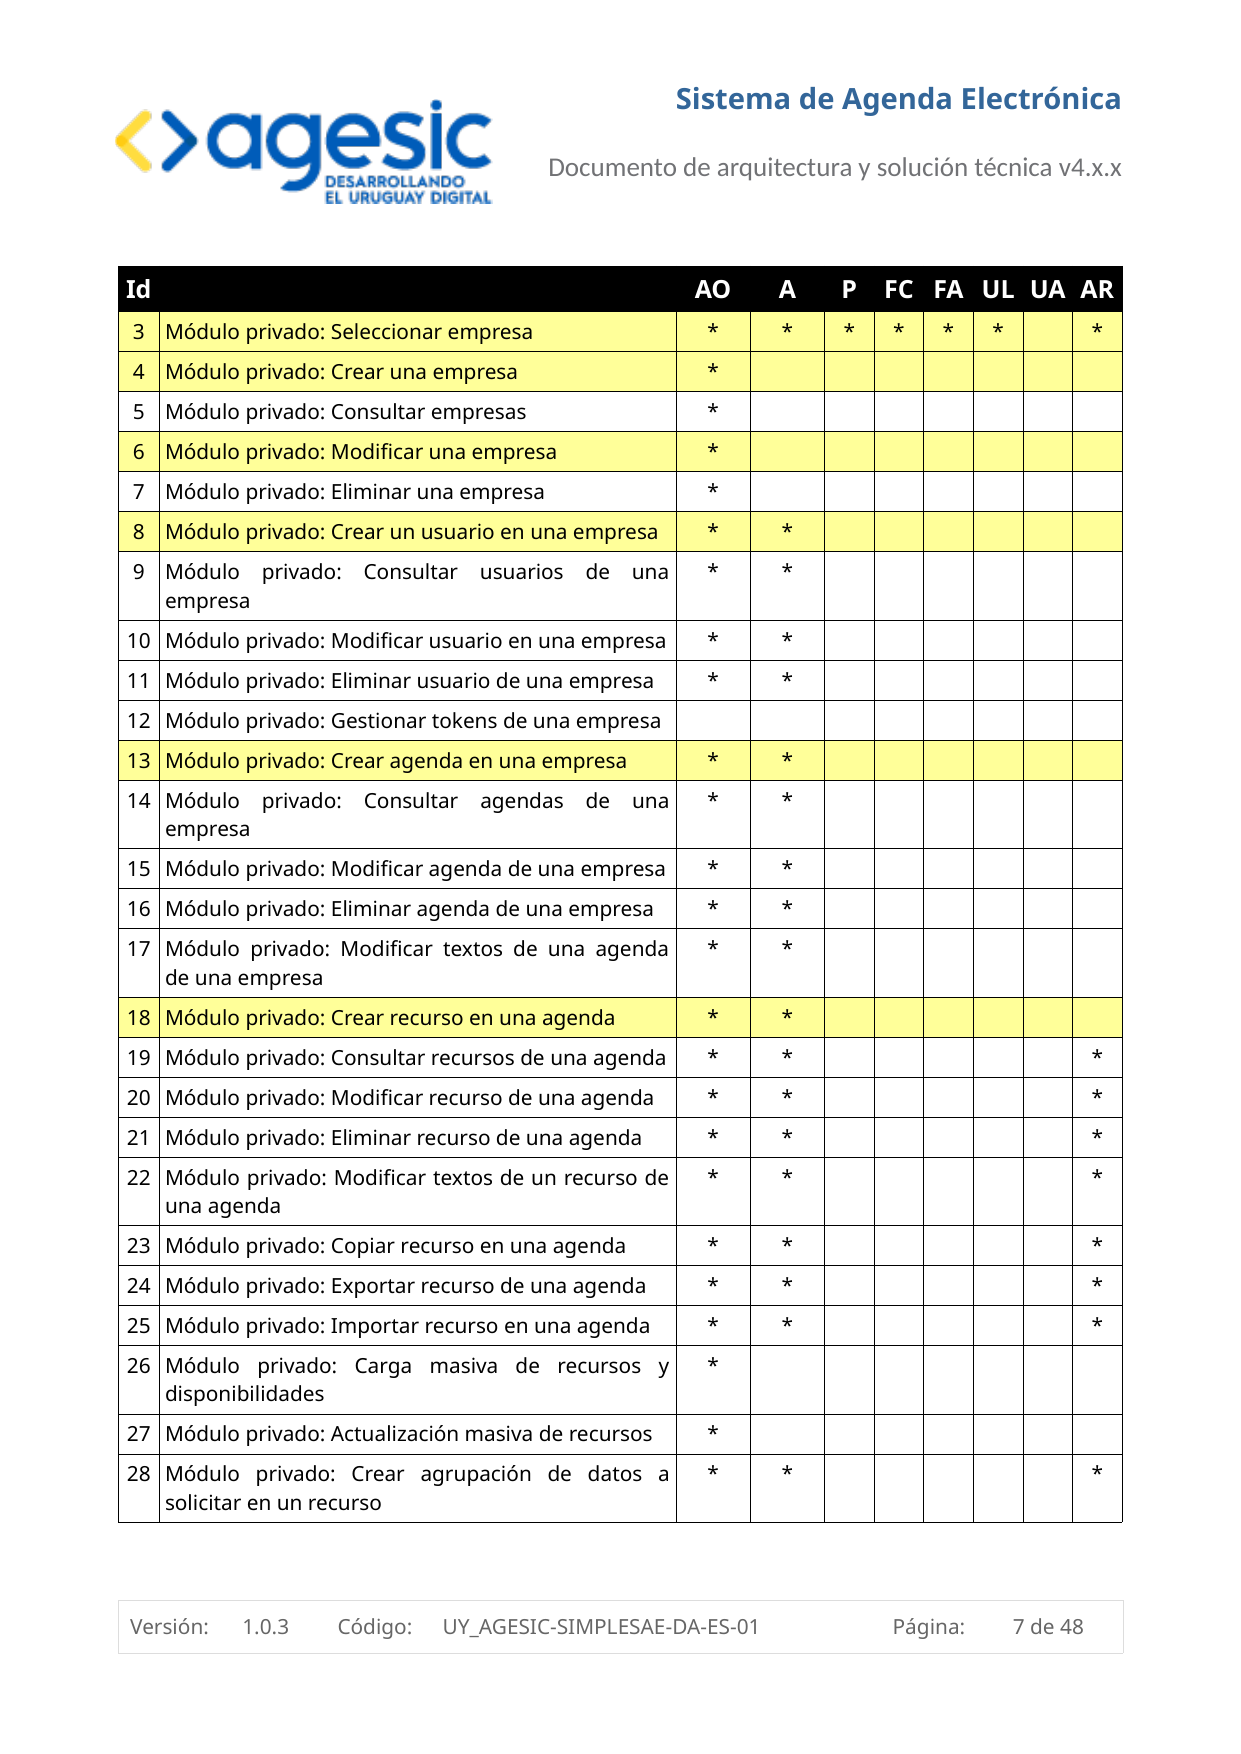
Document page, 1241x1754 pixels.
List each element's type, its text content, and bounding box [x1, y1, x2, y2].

table_cell [825, 1306, 874, 1345]
table_cell * [677, 1415, 750, 1454]
table_cell [1073, 1346, 1122, 1414]
table_cell [825, 1038, 874, 1077]
table_cell [974, 352, 1023, 391]
table_cell [825, 701, 874, 740]
table_cell [1024, 1455, 1072, 1522]
table_cell [1073, 1415, 1122, 1454]
table_cell [1024, 1306, 1072, 1345]
table_cell * [677, 472, 750, 511]
table_cell 14 [119, 781, 159, 848]
table_cell * [677, 1078, 750, 1117]
table_cell 25 [119, 1306, 159, 1345]
table_cell 27 [119, 1415, 159, 1454]
table_cell [924, 661, 973, 700]
table_cell [677, 701, 750, 740]
table_cell [974, 1266, 1023, 1305]
table_cell 18 [119, 998, 159, 1037]
table_header UL [974, 267, 1023, 311]
table_cell * [677, 1038, 750, 1077]
table_cell [1024, 701, 1072, 740]
table_cell [825, 512, 874, 551]
table_cell 16 [119, 889, 159, 928]
table_cell [875, 1455, 923, 1522]
table_cell [751, 432, 824, 471]
table_cell 15 [119, 849, 159, 888]
table_cell Módulo privado: Eliminar una empresa [160, 472, 676, 511]
table_cell [1024, 621, 1072, 660]
table_cell [974, 1078, 1023, 1117]
table_cell [924, 1078, 973, 1117]
table_cell Módulo privado: Consultar usuarios de una empresa [160, 552, 676, 620]
table_cell 9 [119, 552, 159, 620]
table_cell [1073, 701, 1122, 740]
table_header UA [1024, 267, 1072, 311]
table_cell [825, 1455, 874, 1522]
table_cell 19 [119, 1038, 159, 1077]
table_cell [974, 929, 1023, 997]
table_cell [924, 432, 973, 471]
table_header [160, 267, 676, 311]
table_cell [1073, 998, 1122, 1037]
table_cell * [677, 1226, 750, 1265]
table_cell [825, 661, 874, 700]
table_cell [825, 392, 874, 431]
table_cell [1024, 1158, 1072, 1225]
table_cell * [751, 512, 824, 551]
table_cell [875, 621, 923, 660]
table_cell [924, 621, 973, 660]
table_header Id [119, 267, 159, 311]
table_cell Módulo privado: Crear agenda en una empresa [160, 741, 676, 780]
table_cell Módulo privado: Eliminar recurso de una agenda [160, 1118, 676, 1157]
table_cell * [751, 1226, 824, 1265]
table_cell [924, 849, 973, 888]
table_cell [974, 1346, 1023, 1414]
table_cell [1073, 392, 1122, 431]
table_cell [825, 1158, 874, 1225]
table_cell * [677, 1266, 750, 1305]
table_cell Módulo privado: Seleccionar empresa [160, 312, 676, 351]
table_cell [1024, 312, 1072, 351]
table_cell Módulo privado: Crear una empresa [160, 352, 676, 391]
table_cell [825, 889, 874, 928]
table_cell [974, 1158, 1023, 1225]
table_cell Módulo privado: Modificar recurso de una agenda [160, 1078, 676, 1117]
table_cell [1024, 1078, 1072, 1117]
table_cell Módulo privado: Consultar recursos de una agenda [160, 1038, 676, 1077]
table_cell 13 [119, 741, 159, 780]
table_cell [974, 1038, 1023, 1077]
table_cell [875, 929, 923, 997]
table_cell [924, 472, 973, 511]
table_cell [875, 1415, 923, 1454]
table_cell * [677, 392, 750, 431]
table_cell [924, 1455, 973, 1522]
table_cell [875, 741, 923, 780]
table_cell [1073, 889, 1122, 928]
table_cell [875, 1346, 923, 1414]
table_cell * [1073, 1455, 1122, 1522]
table_cell Módulo privado: Importar recurso en una agenda [160, 1306, 676, 1345]
table_cell [825, 432, 874, 471]
table_cell [974, 998, 1023, 1037]
table_cell [924, 781, 973, 848]
table_cell * [751, 998, 824, 1037]
table_cell 28 [119, 1455, 159, 1522]
table_cell * [751, 1078, 824, 1117]
table_cell [1073, 929, 1122, 997]
table_cell [875, 1078, 923, 1117]
table_cell * [677, 1158, 750, 1225]
table_cell [825, 781, 874, 848]
table_cell [825, 352, 874, 391]
table_cell [875, 889, 923, 928]
table_cell Módulo privado: Modificar agenda de una empresa [160, 849, 676, 888]
table_cell * [751, 1158, 824, 1225]
table_cell [924, 392, 973, 431]
table_cell * [677, 312, 750, 351]
table_cell [1073, 432, 1122, 471]
table_cell 4 [119, 352, 159, 391]
table_cell [1073, 781, 1122, 848]
table_cell * [1073, 1226, 1122, 1265]
table_cell * [677, 781, 750, 848]
table_cell [974, 1455, 1023, 1522]
table_cell 22 [119, 1158, 159, 1225]
table_cell [974, 741, 1023, 780]
table_cell [1024, 781, 1072, 848]
table_cell [924, 1266, 973, 1305]
table_cell * [751, 1306, 824, 1345]
table_cell * [751, 1118, 824, 1157]
table_cell [974, 1118, 1023, 1157]
table_cell [1024, 889, 1072, 928]
table_cell [1073, 621, 1122, 660]
table_cell * [751, 552, 824, 620]
table_cell * [677, 1306, 750, 1345]
table_cell [875, 472, 923, 511]
table_cell [1073, 849, 1122, 888]
table_cell [974, 621, 1023, 660]
table_cell [924, 352, 973, 391]
table_cell [1024, 352, 1072, 391]
table_cell Módulo privado: Exportar recurso de una agenda [160, 1266, 676, 1305]
table_cell 20 [119, 1078, 159, 1117]
table_header AO [677, 267, 750, 311]
table_cell Módulo privado: Eliminar usuario de una empresa [160, 661, 676, 700]
table_cell Módulo privado: Consultar agendas de una empresa [160, 781, 676, 848]
table_cell * [677, 352, 750, 391]
table_cell [875, 352, 923, 391]
table_cell Módulo privado: Copiar recurso en una agenda [160, 1226, 676, 1265]
table_cell [875, 392, 923, 431]
table_cell * [677, 929, 750, 997]
table_cell [924, 741, 973, 780]
table_cell * [751, 1266, 824, 1305]
table_cell Módulo privado: Actualización masiva de recursos [160, 1415, 676, 1454]
table_cell [974, 1226, 1023, 1265]
table_cell 24 [119, 1266, 159, 1305]
table_cell [924, 998, 973, 1037]
table_cell * [1073, 312, 1122, 351]
table_cell * [1073, 1266, 1122, 1305]
table_cell [825, 1346, 874, 1414]
table_cell [825, 929, 874, 997]
table_header AR [1073, 267, 1122, 311]
table_cell [924, 1118, 973, 1157]
table_cell [1024, 929, 1072, 997]
table_cell Módulo privado: Consultar empresas [160, 392, 676, 431]
table_cell * [825, 312, 874, 351]
table_cell [875, 1158, 923, 1225]
table_cell [751, 392, 824, 431]
table_cell [875, 781, 923, 848]
table_cell * [677, 512, 750, 551]
table_cell [974, 849, 1023, 888]
table_cell [1073, 472, 1122, 511]
table_cell [825, 552, 874, 620]
table_cell 17 [119, 929, 159, 997]
table_cell [875, 512, 923, 551]
table_cell [1073, 552, 1122, 620]
table_cell [974, 889, 1023, 928]
table_cell [924, 701, 973, 740]
table_cell * [751, 312, 824, 351]
table_cell 10 [119, 621, 159, 660]
table_cell [1024, 512, 1072, 551]
table_cell [924, 1346, 973, 1414]
table_cell [1073, 741, 1122, 780]
table_cell * [974, 312, 1023, 351]
table_cell * [1073, 1078, 1122, 1117]
table_cell * [751, 889, 824, 928]
table_cell [924, 1158, 973, 1225]
table_cell * [677, 552, 750, 620]
table_cell 3 [119, 312, 159, 351]
table_header FC [875, 267, 923, 311]
table_cell * [1073, 1306, 1122, 1345]
table_cell [825, 1118, 874, 1157]
table_cell [1024, 661, 1072, 700]
table_cell * [1073, 1118, 1122, 1157]
table_cell [875, 1038, 923, 1077]
table_cell * [677, 432, 750, 471]
table_header P [825, 267, 874, 311]
table_cell [974, 781, 1023, 848]
table_cell 12 [119, 701, 159, 740]
table_cell [1073, 512, 1122, 551]
table_cell * [751, 741, 824, 780]
table_cell Módulo privado: Carga masiva de recursos y disponibilidades [160, 1346, 676, 1414]
table_cell * [1073, 1158, 1122, 1225]
table_cell [924, 1038, 973, 1077]
table_cell 6 [119, 432, 159, 471]
table_cell [875, 1306, 923, 1345]
table_cell [825, 1078, 874, 1117]
table_cell Módulo privado: Modificar una empresa [160, 432, 676, 471]
table_cell [924, 552, 973, 620]
table_header A [751, 267, 824, 311]
table_cell [751, 1346, 824, 1414]
table_cell * [751, 621, 824, 660]
table_cell [875, 661, 923, 700]
table_cell * [1073, 1038, 1122, 1077]
table_cell * [751, 849, 824, 888]
table_cell [751, 1415, 824, 1454]
table_cell [825, 472, 874, 511]
table_cell 23 [119, 1226, 159, 1265]
table_cell [825, 849, 874, 888]
table_cell [825, 998, 874, 1037]
table_cell Módulo privado: Crear un usuario en una empresa [160, 512, 676, 551]
table_cell [875, 1266, 923, 1305]
table_cell * [924, 312, 973, 351]
table_cell 7 [119, 472, 159, 511]
table_cell [1024, 1226, 1072, 1265]
table_cell [875, 432, 923, 471]
table_cell [751, 472, 824, 511]
table_cell * [677, 1455, 750, 1522]
table_cell [924, 512, 973, 551]
table_cell [875, 552, 923, 620]
table_cell [825, 1266, 874, 1305]
table_cell Módulo privado: Crear recurso en una agenda [160, 998, 676, 1037]
table_cell [751, 701, 824, 740]
table_cell [1024, 392, 1072, 431]
table_cell [924, 1226, 973, 1265]
table_cell [924, 929, 973, 997]
table_cell [974, 1415, 1023, 1454]
table_cell [1024, 1415, 1072, 1454]
table_header FA [924, 267, 973, 311]
table_cell [1024, 432, 1072, 471]
table_cell Módulo privado: Gestionar tokens de una empresa [160, 701, 676, 740]
table_cell [1024, 472, 1072, 511]
table_cell Módulo privado: Modificar usuario en una empresa [160, 621, 676, 660]
table_cell * [751, 781, 824, 848]
table_cell * [677, 1118, 750, 1157]
table_cell Módulo privado: Modificar textos de un recurso de una agenda [160, 1158, 676, 1225]
table_cell [825, 1415, 874, 1454]
table_cell 5 [119, 392, 159, 431]
table_cell [751, 352, 824, 391]
table_cell [1024, 1346, 1072, 1414]
table_cell [974, 432, 1023, 471]
table_cell [974, 701, 1023, 740]
table_cell * [677, 889, 750, 928]
table_cell [1024, 741, 1072, 780]
table_cell [875, 849, 923, 888]
table_cell [974, 392, 1023, 431]
table_cell [1024, 1118, 1072, 1157]
table_cell * [751, 929, 824, 997]
table_cell * [677, 741, 750, 780]
table_cell [1024, 1038, 1072, 1077]
table_cell [875, 998, 923, 1037]
table_cell Módulo privado: Eliminar agenda de una empresa [160, 889, 676, 928]
table_cell [1073, 352, 1122, 391]
table_cell [1073, 661, 1122, 700]
table_cell [924, 1415, 973, 1454]
table_cell [875, 1118, 923, 1157]
table_cell [974, 1306, 1023, 1345]
table_cell [974, 472, 1023, 511]
table_cell [825, 1226, 874, 1265]
table_cell * [875, 312, 923, 351]
table_cell [974, 552, 1023, 620]
table_cell * [677, 1346, 750, 1414]
table_cell [924, 889, 973, 928]
table_cell [825, 741, 874, 780]
table_cell [1024, 849, 1072, 888]
table_cell [825, 621, 874, 660]
table_cell Módulo privado: Modificar textos de una agenda de una empresa [160, 929, 676, 997]
table_cell * [677, 621, 750, 660]
table_cell Módulo privado: Crear agrupación de datos a solicitar en un recurso [160, 1455, 676, 1522]
table_cell [875, 1226, 923, 1265]
table_cell [875, 701, 923, 740]
table_cell * [677, 849, 750, 888]
table_cell * [751, 1038, 824, 1077]
table_cell [974, 661, 1023, 700]
table_cell [924, 1306, 973, 1345]
table_cell * [677, 998, 750, 1037]
table_cell 11 [119, 661, 159, 700]
table_cell [1024, 998, 1072, 1037]
table_cell * [751, 661, 824, 700]
table_cell * [677, 661, 750, 700]
table_cell 26 [119, 1346, 159, 1414]
table_cell 8 [119, 512, 159, 551]
table_cell [974, 512, 1023, 551]
table_cell 21 [119, 1118, 159, 1157]
table_cell * [751, 1455, 824, 1522]
table_cell [1024, 1266, 1072, 1305]
table_cell [1024, 552, 1072, 620]
picture [115, 99, 493, 204]
